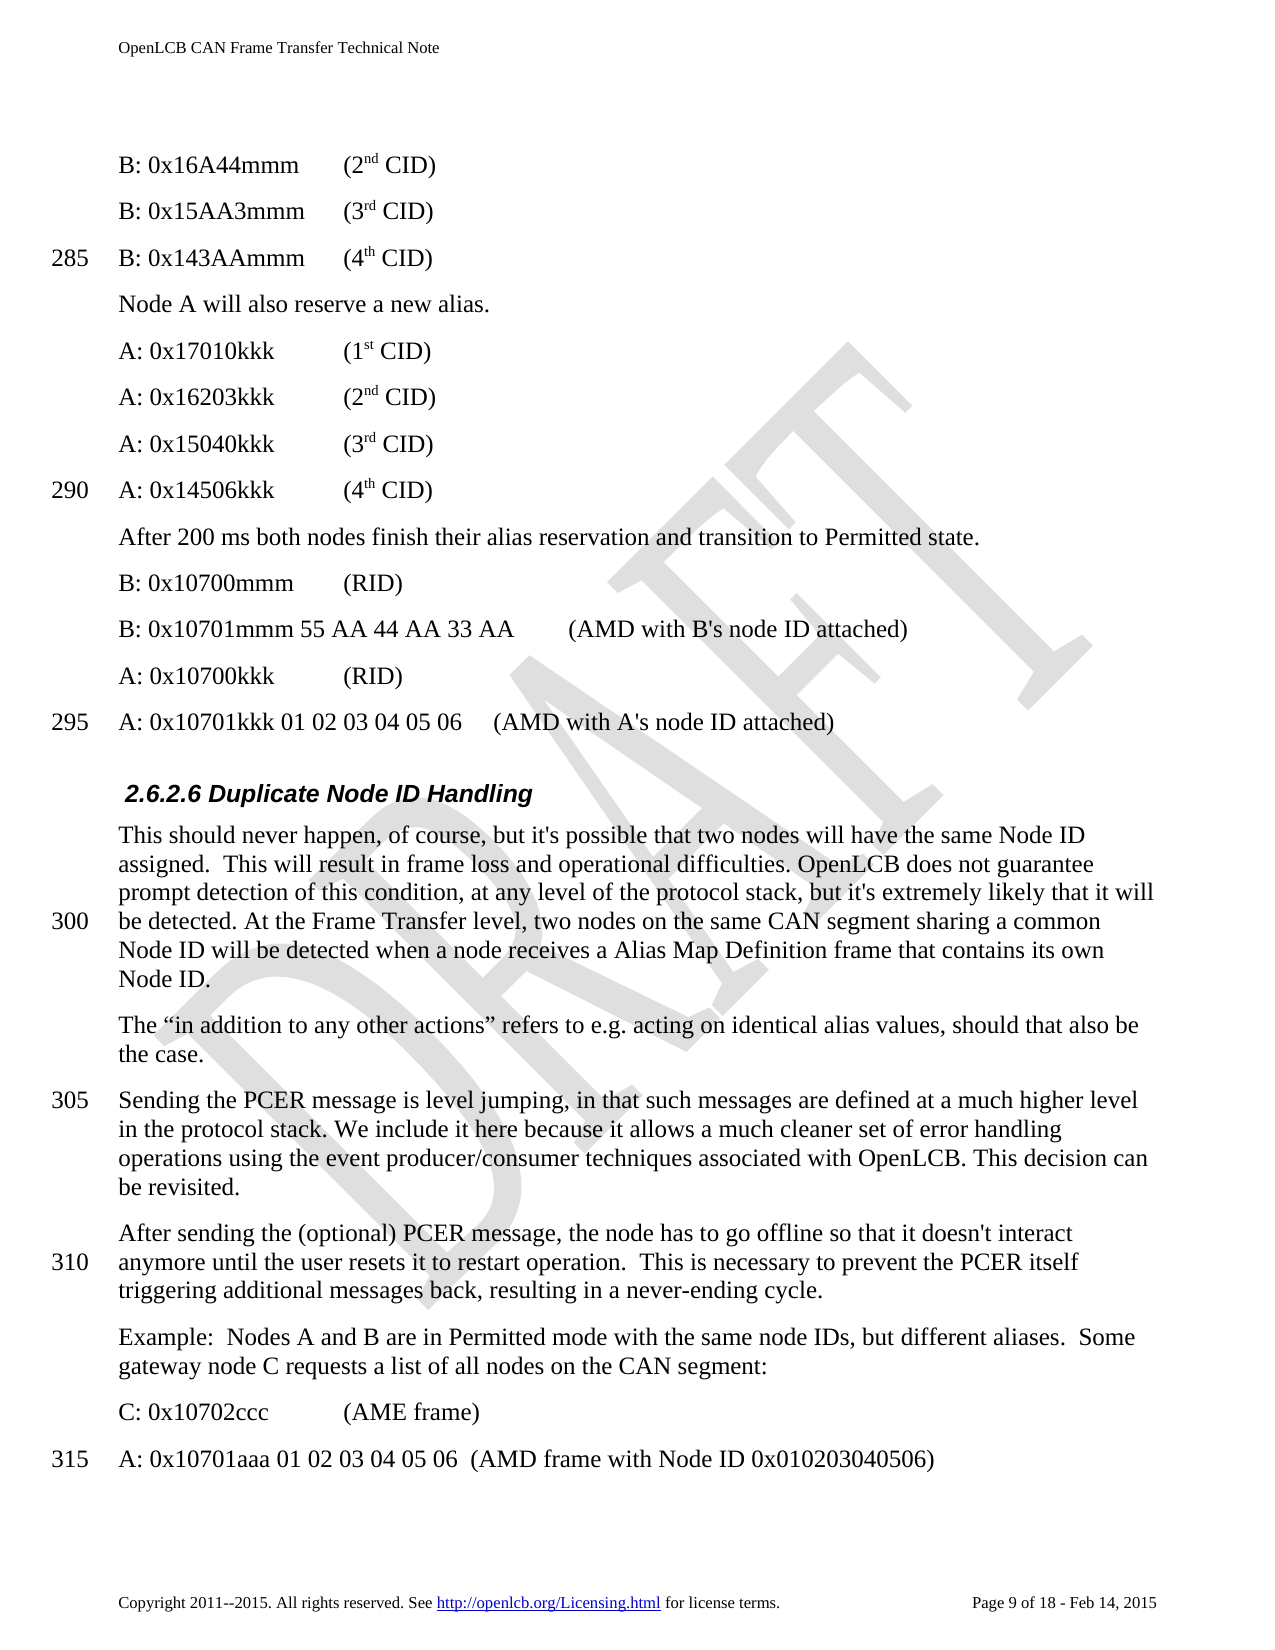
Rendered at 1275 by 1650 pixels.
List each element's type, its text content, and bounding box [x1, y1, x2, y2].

text [816, 382, 902, 411]
text Example: Nodes A and B are in Permitted mode with the same node IDs, but different aliases. Some gateway node C requests a list of all nodes on the CAN segment: [118, 1322, 1157, 1379]
text [764, 661, 792, 675]
text After sending the (optional) PCER message, the node has to go offline so that it doesn't interact anymore until the user resets it to restart operation. This is necessary to prevent the PCER itself triggering additional messages back, resulting in a never-ending cycle. [118, 1218, 429, 1304]
text A: 0x10701aaa 01 02 03 04 05 06 (AMD frame with Node ID 0x010203040506) [118, 1444, 1157, 1472]
text A: 0x10701kkk 01 02 03 04 05 06 (AMD with A's node ID attached) [810, 707, 1157, 736]
subtitle [600, 779, 698, 807]
text [972, 568, 1157, 597]
text [671, 568, 958, 597]
text B: 0x15AA3mmm (3rd CID) [118, 196, 1157, 225]
text B: 0x16A44mmm (2nd CID) [118, 150, 1157, 179]
text A: 0x10701kkk 01 02 03 04 05 06 (AMD with A's node ID attached) [118, 707, 550, 736]
text Sending the PCER message is level jumping, in that such messages are defined at a much higher level in the protocol stack. We include it here because it allows a much cleaner set of error handling operations using the event producer/consumer techniques associated with OpenLCB. This decision can be revisited. [118, 1085, 353, 1200]
text The “in addition to any other actions” refers to e.g. acting on identical alias values, should that also be the case. [118, 1010, 221, 1068]
text This should never happen, of course, but it's possible that two nodes will have the same Node ID assigned. This will result in frame loss and operational difficulties. OpenLCB does not guarantee prompt detection of this condition, at any level of the protocol stack, but it's extremely likely that it will be detected. At the Frame Transfer level, two nodes on the same CAN segment sharing a common Node ID will be detected when a node receives a Alias Map Definition frame that contains its own Node ID. [118, 820, 455, 992]
text A: 0x14506kkk (4th CID) [118, 475, 762, 504]
text A: 0x10701kkk 01 02 03 04 05 06 (AMD with A's node ID attached) [608, 707, 796, 736]
text This should never happen, of course, but it's possible that two nodes will have the same Node ID assigned. This will result in frame loss and operational difficulties. OpenLCB does not guarantee prompt detection of this condition, at any level of the protocol stack, but it's extremely likely that it will be detected. At the Frame Transfer level, two nodes on the same CAN segment sharing a common Node ID will be detected when a node receives a Alias Map Definition frame that contains its own Node ID. [472, 820, 721, 992]
text [1050, 661, 1157, 690]
text B: 0x10701mmm 55 AA 44 AA 33 AA (AMD with B's node ID attached) [1018, 614, 1157, 643]
text B: 0x10700mmm (RID) [118, 568, 657, 597]
text [757, 475, 865, 504]
subtitle [714, 779, 867, 807]
text The “in addition to any other actions” refers to e.g. acting on identical alias values, should that also be the case. [211, 1010, 421, 1068]
text A: 0x10701kkk 01 02 03 04 05 06 (AMD with A's node ID attached) [550, 707, 595, 736]
text [833, 429, 1157, 457]
text B: 0x10701mmm 55 AA 44 AA 33 AA (AMD with B's node ID attached) [118, 614, 703, 643]
text Sending the PCER message is level jumping, in that such messages are defined at a much higher level in the protocol stack. We include it here because it allows a much cleaner set of error handling operations using the event producer/consumer techniques associated with OpenLCB. This decision can be revisited. [479, 1085, 1157, 1200]
text After 200 ms both nodes finish their alias reservation and transition to Permitted state. [677, 522, 771, 550]
subtitle Duplicate Node ID Handling [118, 779, 599, 807]
text [540, 661, 750, 690]
text [890, 382, 1157, 411]
text After 200 ms both nodes finish their alias reservation and transition to Permitted state. [926, 522, 1157, 550]
text [803, 661, 1033, 690]
text B: 0x143AAmmm (4th CID) [118, 243, 1157, 272]
text A: 0x17010kkk (1st CID) [118, 336, 1157, 364]
text [879, 475, 1157, 504]
text A: 0x15040kkk (3rd CID) [118, 429, 759, 457]
text This should never happen, of course, but it's possible that two nodes will have the same Node ID assigned. This will result in frame loss and operational difficulties. OpenLCB does not guarantee prompt detection of this condition, at any level of the protocol stack, but it's extremely likely that it will be detected. At the Frame Transfer level, two nodes on the same CAN segment sharing a common Node ID will be detected when a node receives a Alias Map Definition frame that contains its own Node ID. [366, 828, 515, 977]
text C: 0x10702ccc (AME frame) [118, 1397, 1157, 1426]
text After sending the (optional) PCER message, the node has to go offline so that it doesn't interact anymore until the user resets it to restart operation. This is necessary to prevent the PCER itself triggering additional messages back, resulting in a never-ending cycle. [436, 1218, 1157, 1304]
text A: 0x16203kkk (2nd CID) [118, 382, 806, 411]
text [770, 432, 818, 457]
text Sending the PCER message is level jumping, in that such messages are defined at a much higher level in the protocol stack. We include it here because it allows a much cleaner set of error handling operations using the event producer/consumer techniques associated with OpenLCB. This decision can be revisited. [281, 1085, 494, 1200]
text The “in addition to any other actions” refers to e.g. acting on identical alias values, should that also be the case. [516, 1010, 1157, 1068]
text B: 0x10701mmm 55 AA 44 AA 33 AA (AMD with B's node ID attached) [819, 614, 1004, 643]
text Node A will also reserve a new alias. [118, 289, 1157, 318]
text A: 0x10700kkk (RID) [118, 661, 522, 690]
subtitle [882, 779, 1157, 807]
text After 200 ms both nodes finish their alias reservation and transition to Permitted state. [118, 522, 666, 550]
text B: 0x10701mmm 55 AA 44 AA 33 AA (AMD with B's node ID attached) [717, 614, 817, 643]
text This should never happen, of course, but it's possible that two nodes will have the same Node ID assigned. This will result in frame loss and operational difficulties. OpenLCB does not guarantee prompt detection of this condition, at any level of the protocol stack, but it's extremely likely that it will be detected. At the Frame Transfer level, two nodes on the same CAN segment sharing a common Node ID will be detected when a node receives a Alias Map Definition frame that contains its own Node ID. [670, 820, 1157, 992]
text After 200 ms both nodes finish their alias reservation and transition to Permitted state. [759, 522, 911, 550]
text The “in addition to any other actions” refers to e.g. acting on identical alias values, should that also be the case. [409, 1010, 531, 1068]
